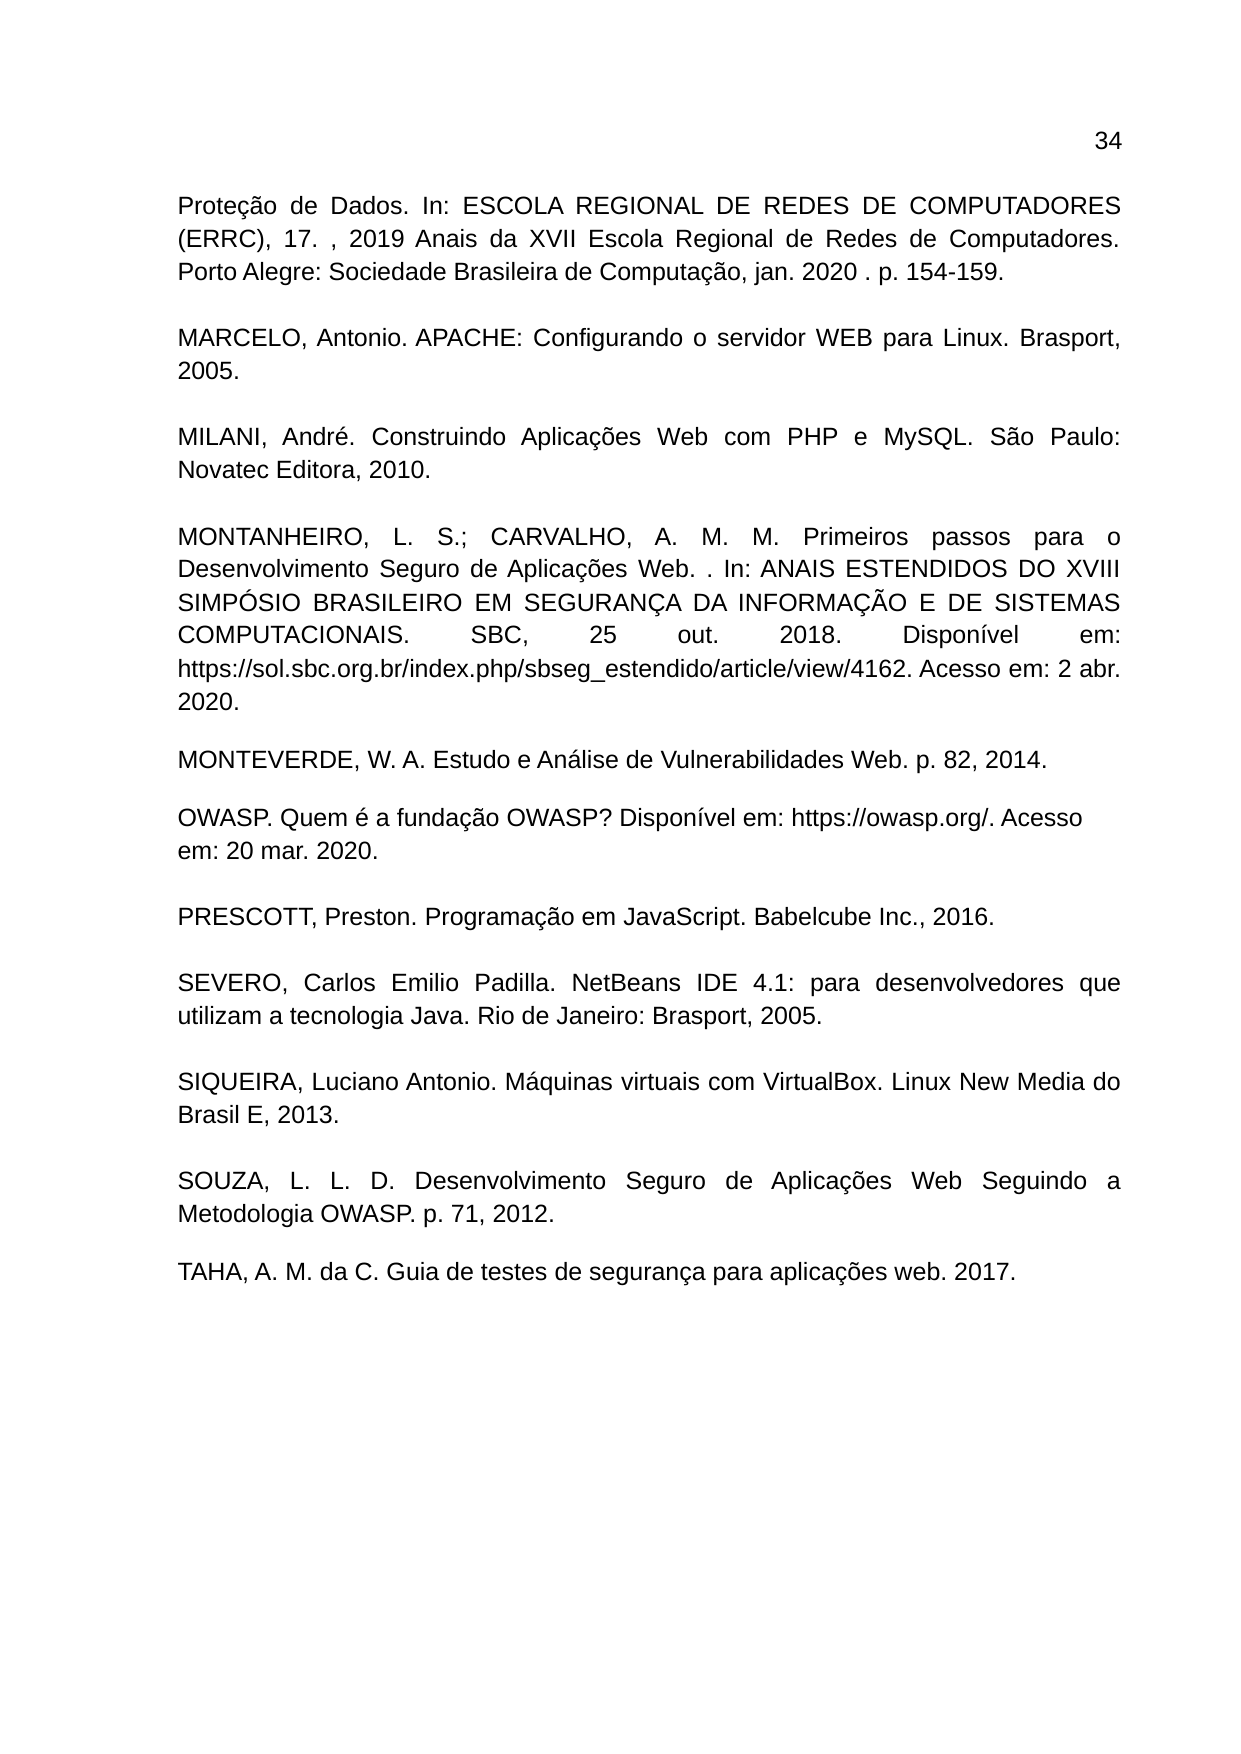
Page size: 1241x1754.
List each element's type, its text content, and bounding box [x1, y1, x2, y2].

text TAHA, A. M. da C. Guia de testes de segurança para aplicações web. 2017. [177, 1257, 1122, 1286]
text MILANI, André. Construindo Aplicações Web com PHP e MySQL. São Paulo: Novatec Editora, 2010. [177, 422, 1122, 484]
text em: 20 mar. 2020. [177, 836, 1122, 864]
text MONTEVERDE, W. A. Estudo e Análise de Vulnerabilidades Web. p. 82, 2014. [177, 744, 1122, 773]
text SEVERO, Carlos Emilio Padilla. NetBeans IDE 4.1: para desenvolvedores que utilizam a tecnologia Java. Rio de Janeiro: Brasport, 2005. [177, 968, 1122, 1029]
text MONTANHEIRO, L. S.; CARVALHO, A. M. M. Primeiros passos para o Desenvolvimento Seguro de Aplicações Web. . In: ANAIS ESTENDIDOS DO XVIII SIMPÓSIO BRASILEIRO EM SEGURANÇA DA INFORMAÇÃO E DE SISTEMAS COMPUTACIONAIS. SBC, 25 out. 2018. Disponível em: https://sol.sbc.org.br/index.php/sbseg_estendido/article/view/4162. Acesso em: 2 abr. 2020. [177, 521, 1122, 715]
text SIQUEIRA, Luciano Antonio. Máquinas virtuais com VirtualBox. Linux New Media do Brasil E, 2013. [177, 1067, 1122, 1128]
text SOUZA, L. L. D. Desenvolvimento Seguro de Aplicações Web Seguindo a Metodologia OWASP. p. 71, 2012. [177, 1166, 1122, 1228]
text PRESCOTT, Preston. Programação em JavaScript. Babelcube Inc., 2016. [177, 902, 1122, 930]
text Proteção de Dados. In: ESCOLA REGIONAL DE REDES DE COMPUTADORES (ERRC), 17. , 2019 Anais da XVII Escola Regional de Redes de Computadores. Porto Alegre: Sociedade Brasileira de Computação, jan. 2020 . p. 154-159. [177, 191, 1122, 286]
text OWASP. Quem é a fundação OWASP? Disponível em: https://owasp.org/. Acesso [177, 803, 1122, 831]
text MARCELO, Antonio. APACHE: Configurando o servidor WEB para Linux. Brasport, 2005. [177, 323, 1122, 385]
